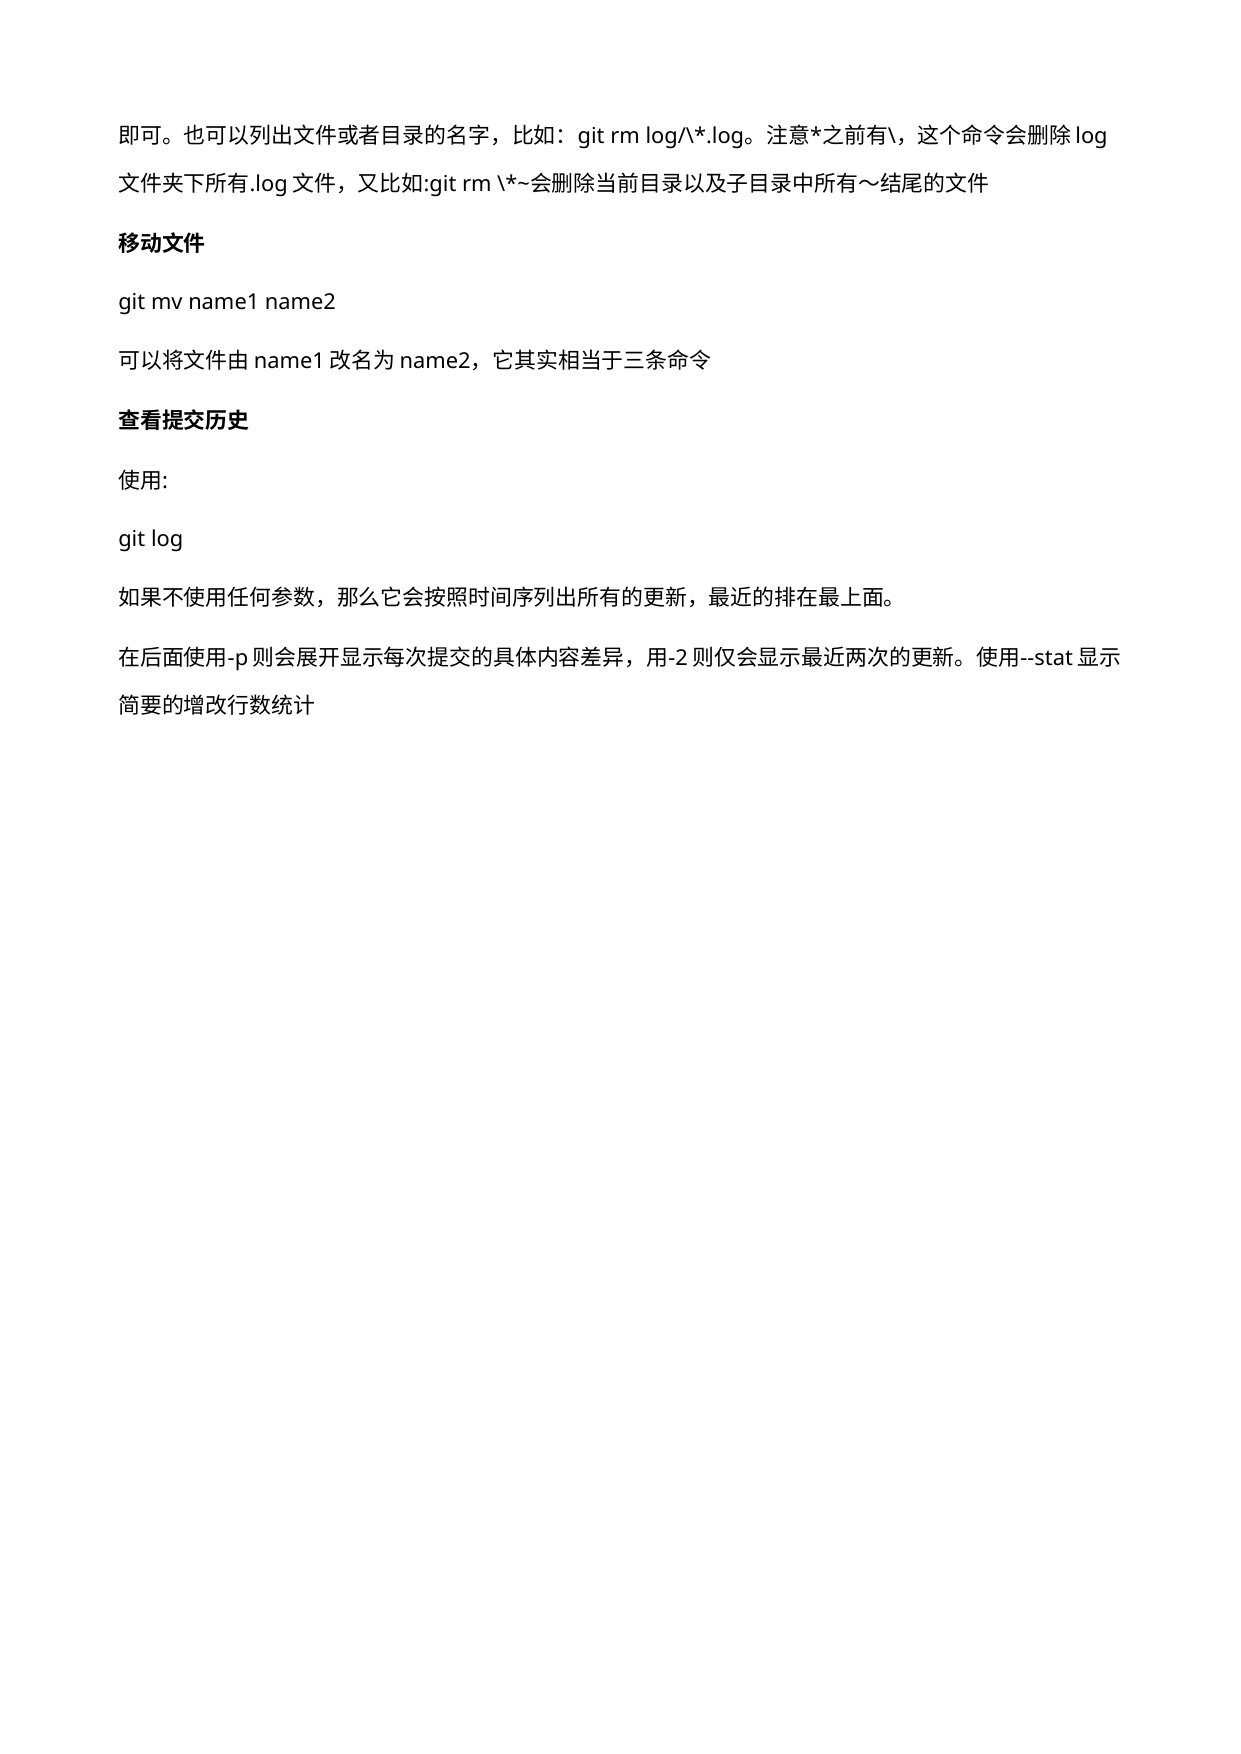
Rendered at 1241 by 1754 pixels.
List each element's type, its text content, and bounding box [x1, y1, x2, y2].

text git mv name1 name2 [118, 286, 1122, 316]
text 使用: [118, 463, 1122, 495]
text 移动文件 [118, 226, 1122, 257]
text 如果不使用任何参数，那么它会按照时间序列出所有的更新，最近的排在最上面。 [118, 580, 1122, 612]
text 可以将文件由name1改名为name2，它其实相当于三条命令 [118, 343, 1122, 375]
text 即可。也可以列出文件或者目录的名字，比如：git rm log/\*.log。注意*之前有\，这个命令会删除log文件夹下所有.log文件，又比如:git rm \*~会删除当前目录以及子目录中所有～结尾的文件 [118, 118, 1122, 197]
text git log [118, 523, 1122, 553]
text 在后面使用-p则会展开显示每次提交的具体内容差异，用-2则仅会显示最近两次的更新。使用--stat显示简要的增改行数统计 [118, 640, 1122, 720]
text 查看提交历史 [118, 403, 1122, 435]
